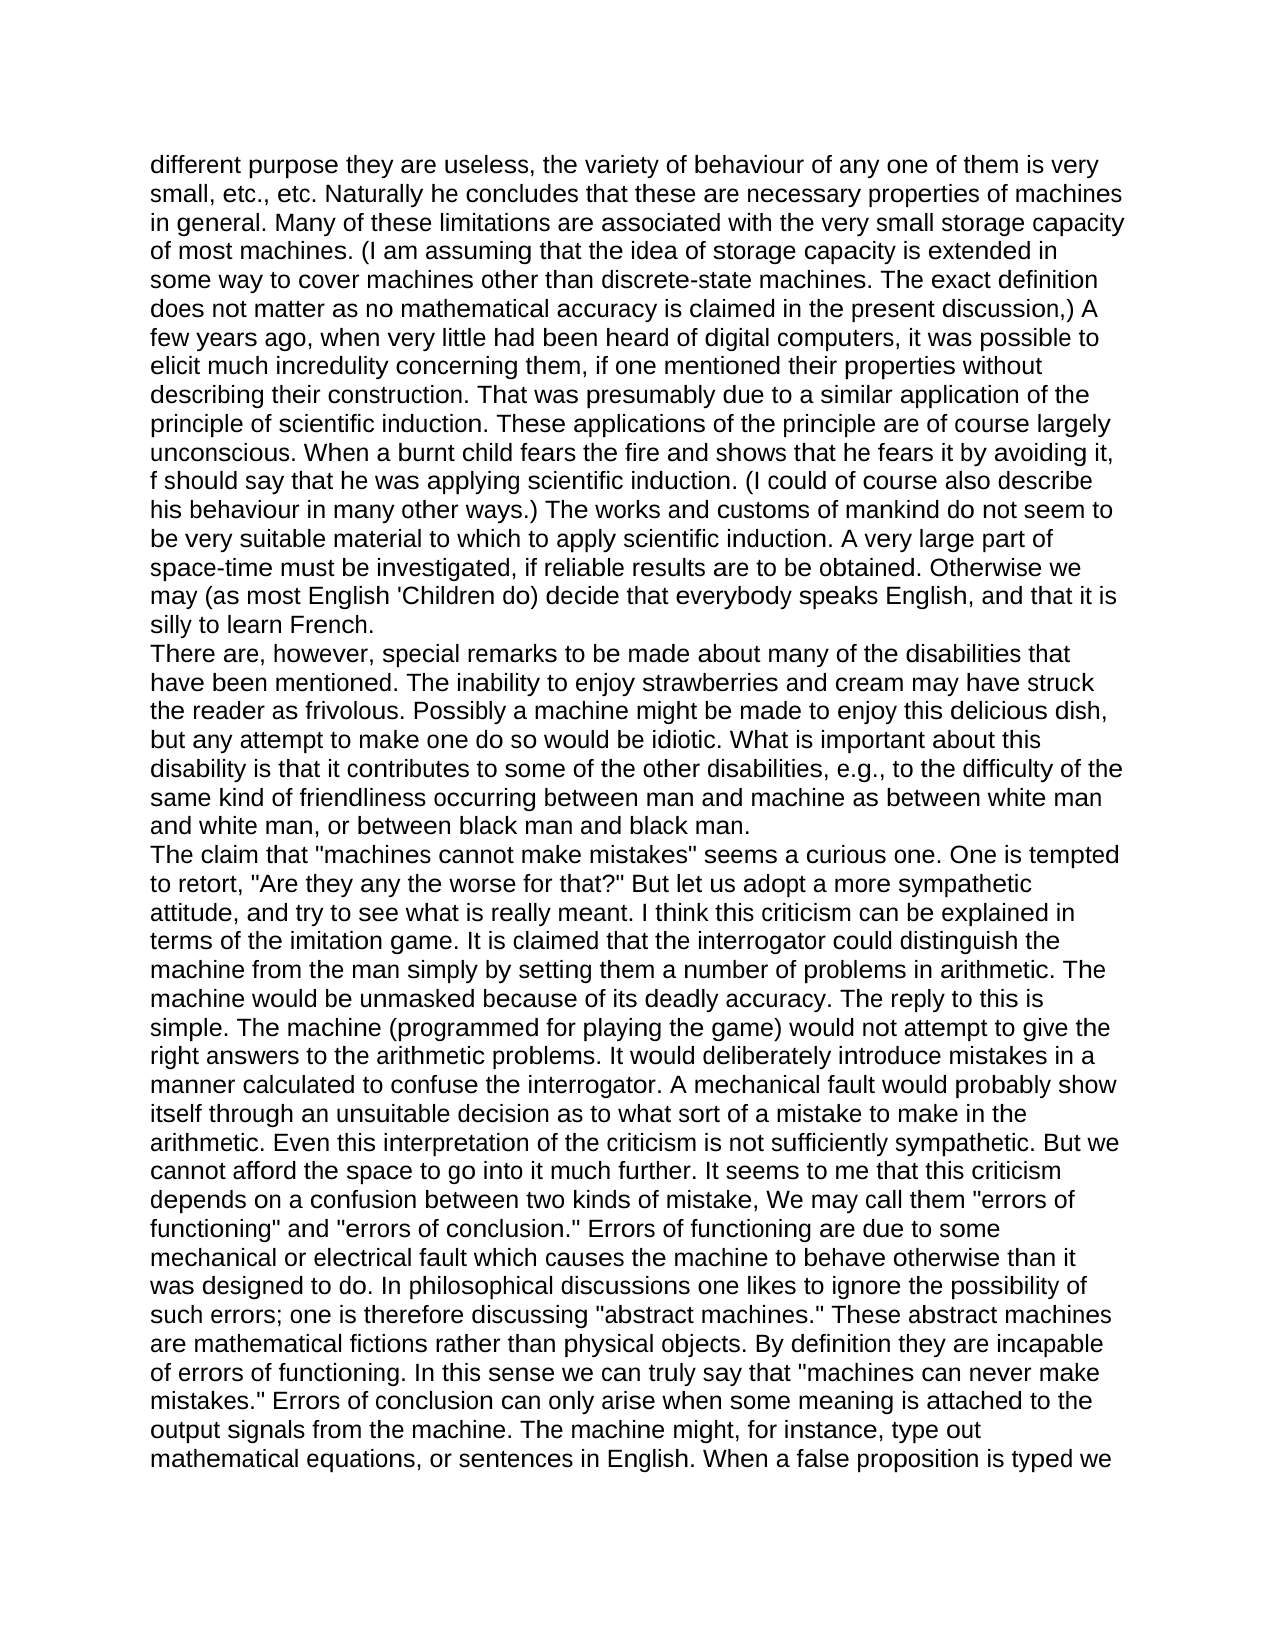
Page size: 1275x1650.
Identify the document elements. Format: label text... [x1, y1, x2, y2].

text different purpose they are useless, the variety of behaviour of any one of them is very small, etc., etc. Naturally he concludes that these are necessary properties of machines in general. Many of these limitations are associated with the very small storage capacity of most machines. (I am assuming that the idea of storage capacity is extended in some way to cover machines other than discrete-state machines. The exact definition does not matter as no mathematical accuracy is claimed in the present discussion,) A few years ago, when very little had been heard of digital computers, it was possible to elicit much incredulity concerning them, if one mentioned their properties without describing their construction. That was presumably due to a similar application of the principle of scientific induction. These applications of the principle are of course largely unconscious. When a burnt child fears the fire and shows that he fears it by avoiding it, f should say that he was applying scientific induction. (I could of course also describe his behaviour in many other ways.) The works and customs of mankind do not seem to be very suitable material to which to apply scientific induction. A very large part of space-time must be investigated, if reliable results are to be obtained. Otherwise we may (as most English 'Children do) decide that everybody speaks English, and that it is silly to learn French. [150, 150, 1125, 639]
text The claim that "machines cannot make mistakes" seems a curious one. One is tempted to retort, "Are they any the worse for that?" But let us adopt a more sympathetic attitude, and try to see what is really meant. I think this criticism can be explained in terms of the imitation game. It is claimed that the interrogator could distinguish the machine from the man simply by setting them a number of problems in arithmetic. The machine would be unmasked because of its deadly accuracy. The reply to this is simple. The machine (programmed for playing the game) would not attempt to give the right answers to the arithmetic problems. It would deliberately introduce mistakes in a manner calculated to confuse the interrogator. A mechanical fault would probably show itself through an unsuitable decision as to what sort of a mistake to make in the arithmetic. Even this interpretation of the criticism is not sufficiently sympathetic. But we cannot afford the space to go into it much further. It seems to me that this criticism depends on a confusion between two kinds of mistake, We may call them "errors of functioning" and "errors of conclusion." Errors of functioning are due to some mechanical or electrical fault which causes the machine to behave otherwise than it was designed to do. In philosophical discussions one likes to ignore the possibility of such errors; one is therefore discussing "abstract machines." These abstract machines are mathematical fictions rather than physical objects. By definition they are incapable of errors of functioning. In this sense we can truly say that "machines can never make mistakes." Errors of conclusion can only arise when some meaning is attached to the output signals from the machine. The machine might, for instance, type out mathematical equations, or sentences in English. When a false proposition is typed we [150, 840, 1125, 1472]
text There are, however, special remarks to be made about many of the disabilities that have been mentioned. The inability to enjoy strawberries and cream may have struck the reader as frivolous. Possibly a machine might be made to enjoy this delicious dish, but any attempt to make one do so would be idiotic. What is important about this disability is that it contributes to some of the other disabilities, e.g., to the difficulty of the same kind of friendliness occurring between man and machine as between white man and white man, or between black man and black man. [150, 639, 1125, 840]
